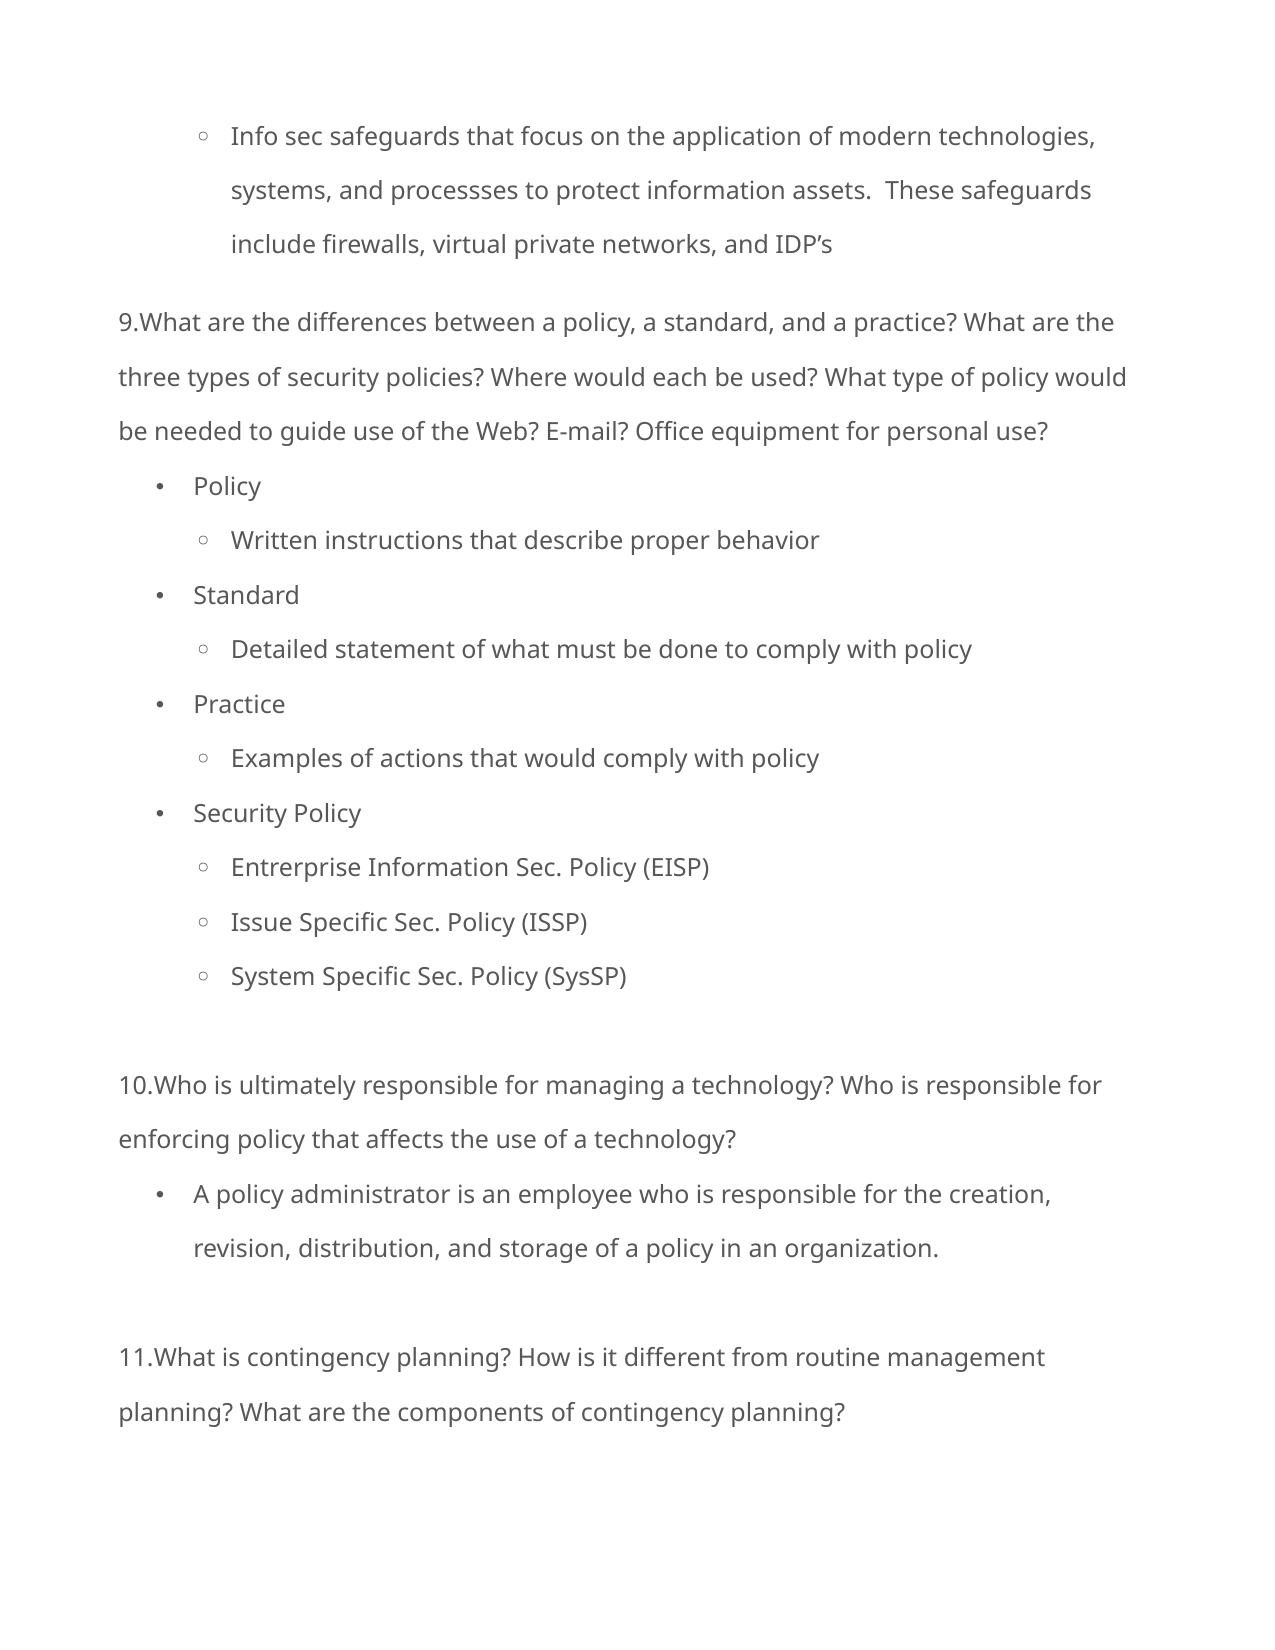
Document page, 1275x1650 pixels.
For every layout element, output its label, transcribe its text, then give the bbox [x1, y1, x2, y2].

list What are the differences between a policy, a standard, and a practice? What are the three types of security policies? Where would each be used? What type of policy would be needed to guide use of the Web? E-mail? Office equipment for personal use? [118, 305, 1157, 448]
list What is contingency planning? How is it different from routine management planning? What are the components of contingency planning? [118, 1340, 1157, 1429]
list Info sec safeguards that focus on the application of modern technologies, systems, and processses to protect information assets. These safeguards include firewalls, virtual private networks, and IDP’s [193, 118, 1157, 261]
list A policy administrator is an employee who is responsible for the creation, revision, distribution, and storage of a policy in an organization. [156, 1177, 1157, 1265]
list Standard [156, 577, 1157, 611]
list Issue Specific Sec. Policy (ISSP) [193, 904, 1157, 938]
list Entrerprise Information Sec. Policy (EISP) [193, 850, 1157, 884]
list Policy [156, 468, 1157, 502]
list Examples of actions that would comply with policy [193, 741, 1157, 775]
list Security Policy [156, 795, 1157, 829]
list Who is ultimately responsible for managing a technology? Who is responsible for enforcing policy that affects the use of a technology? [118, 1068, 1157, 1156]
list Written instructions that describe proper behavior [193, 523, 1157, 557]
list Detailed statement of what must be done to comply with policy [193, 632, 1157, 666]
list System Specific Sec. Policy (SysSP) [193, 959, 1157, 993]
list Practice [156, 686, 1157, 720]
